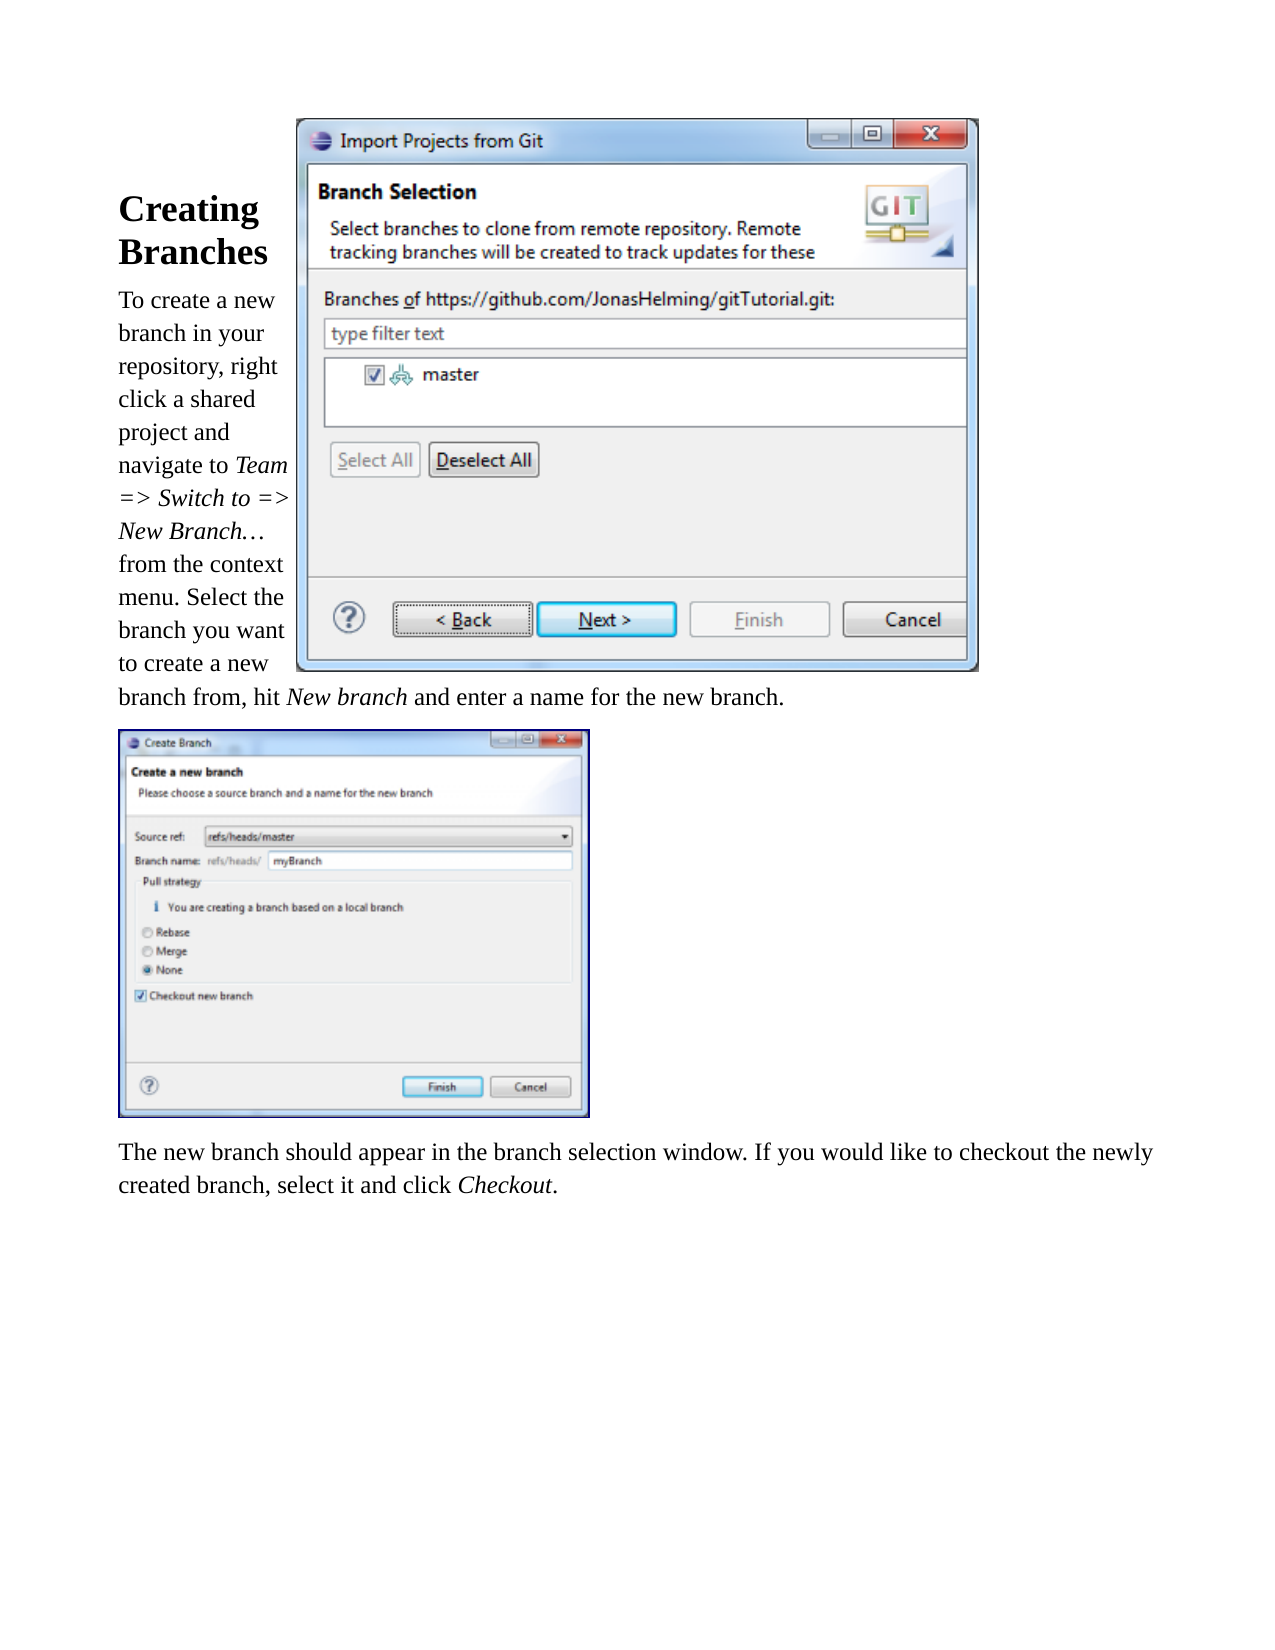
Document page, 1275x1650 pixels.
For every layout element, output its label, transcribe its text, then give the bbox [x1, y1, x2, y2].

picture [296, 118, 979, 672]
text The new branch should appear in the branch selection window. If you would like to checkout the newly created branch, select it and click Checkout. [118, 1137, 1157, 1199]
text To create a new branch in your repository, right click a shared project and navigate to Team => Switch to => New Branch… from the context menu. Select the branch you want to create a new branch from, hit New branch and enter a name for the new branch. [118, 285, 1157, 710]
subtitle Creating Branches [118, 187, 296, 273]
picture [120, 731, 588, 1117]
subtitle [979, 187, 1157, 273]
